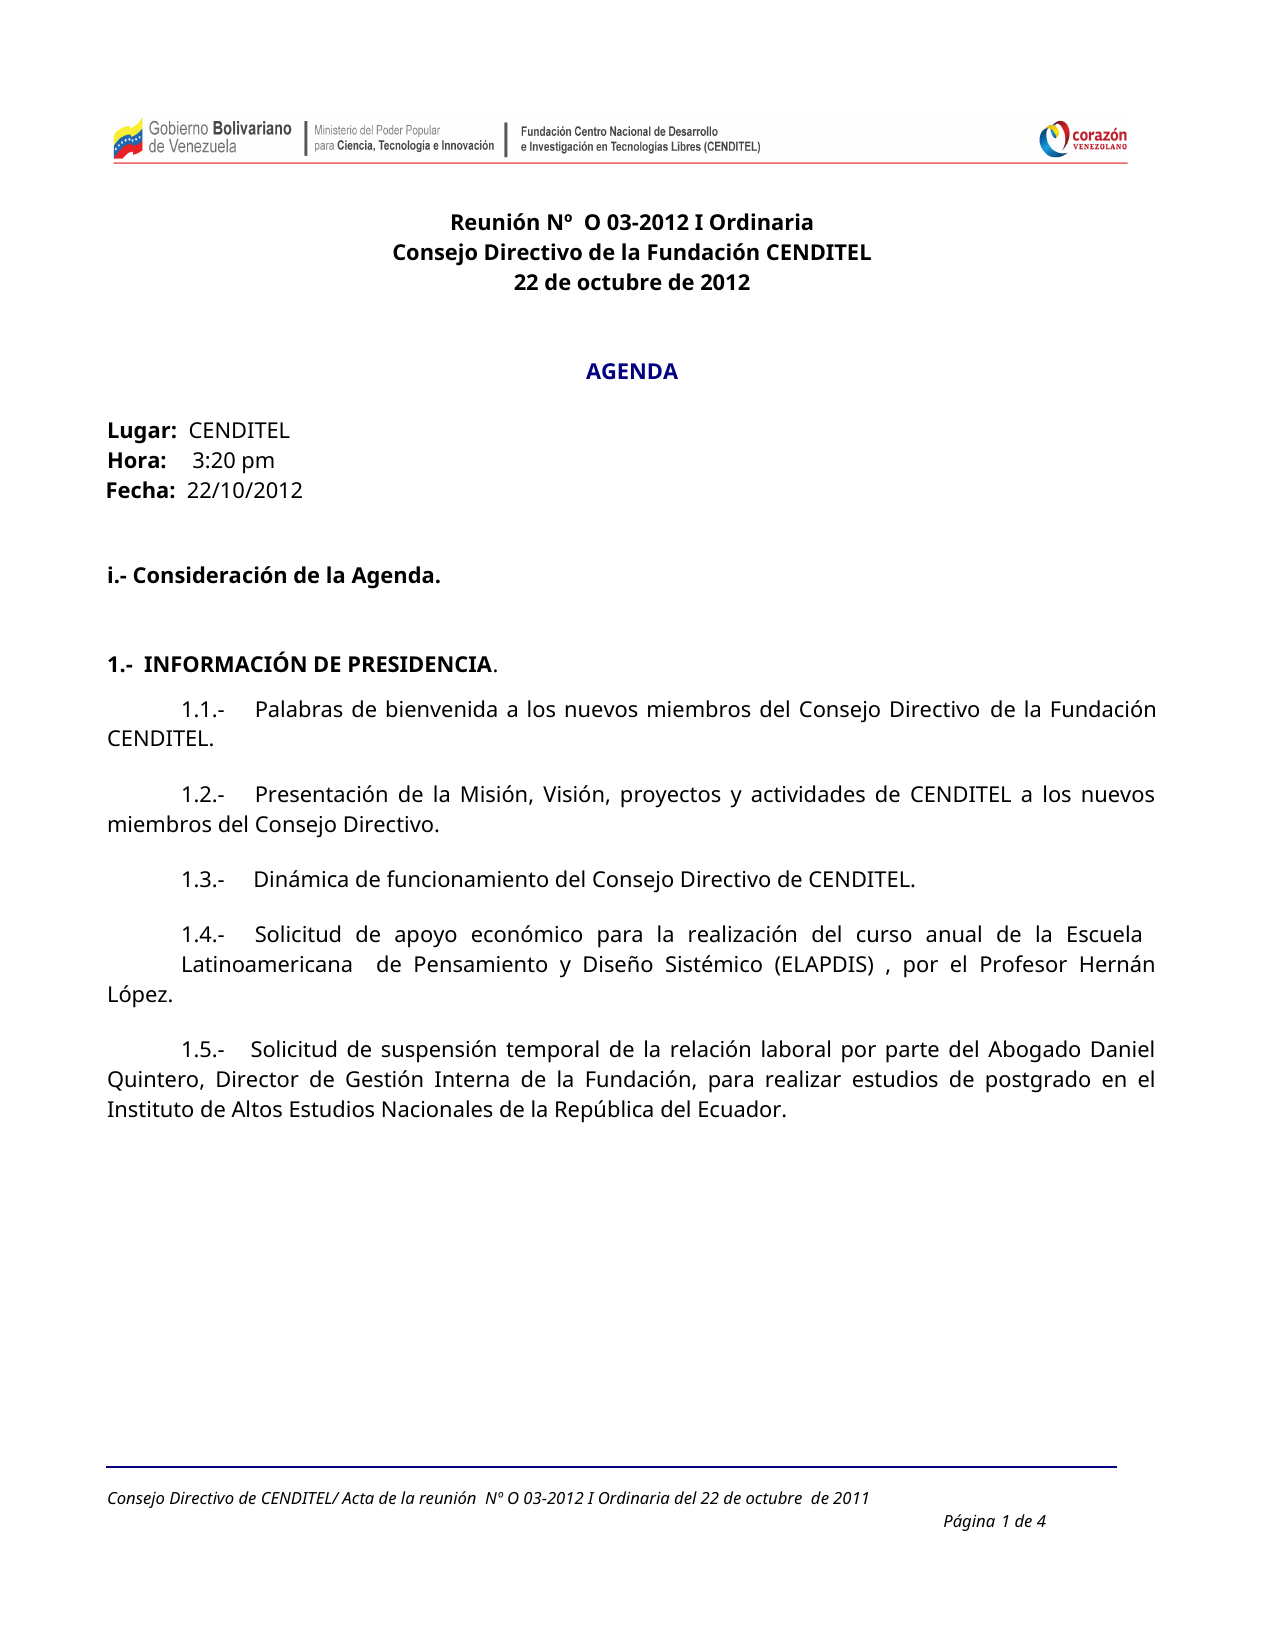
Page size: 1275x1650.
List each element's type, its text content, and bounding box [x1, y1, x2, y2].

subtitle AGENDA [107, 356, 1157, 386]
text 1.2.- Presentación de la Misión, Visión, proyectos y actividades de CENDITEL a los nuevos miembros del Consejo Directivo. [107, 779, 1157, 838]
text 1.4.- Solicitud de apoyo económico para la realización del curso anual de la Escuela Latinoamericana de Pensamiento y Diseño Sistémico (ELAPDIS) , por el Profesor Hernán López. [107, 919, 1157, 1008]
text i.- Consideración de la Agenda. [107, 559, 1157, 589]
text Reunión Nº O 03-2012 I Ordinaria [107, 207, 1157, 237]
text 22 de octubre de 2012 [107, 266, 1157, 296]
text 1.1.- Palabras de bienvenida a los nuevos miembros del Consejo Directivo de la Fundación CENDITEL. [107, 694, 1157, 753]
text Fecha: 22/10/2012 [105, 475, 1157, 505]
text 1.5.- Solicitud de suspensión temporal de la relación laboral por parte del Abogado Daniel Quintero, Director de Gestión Interna de la Fundación, para realizar estudios de postgrado en el Instituto de Altos Estudios Nacionales de la República del Ecuador. [107, 1034, 1157, 1123]
text Lugar: CENDITEL [107, 415, 1157, 445]
text Consejo Directivo de la Fundación CENDITEL [107, 237, 1157, 266]
text Hora: 3:20 pm [107, 445, 1157, 475]
picture [113, 112, 1128, 164]
text 1.3.- Dinámica de funcionamiento del Consejo Directivo de CENDITEL. [107, 864, 1157, 894]
text 1.- INFORMACIÓN DE PRESIDENCIA. [107, 649, 1157, 679]
